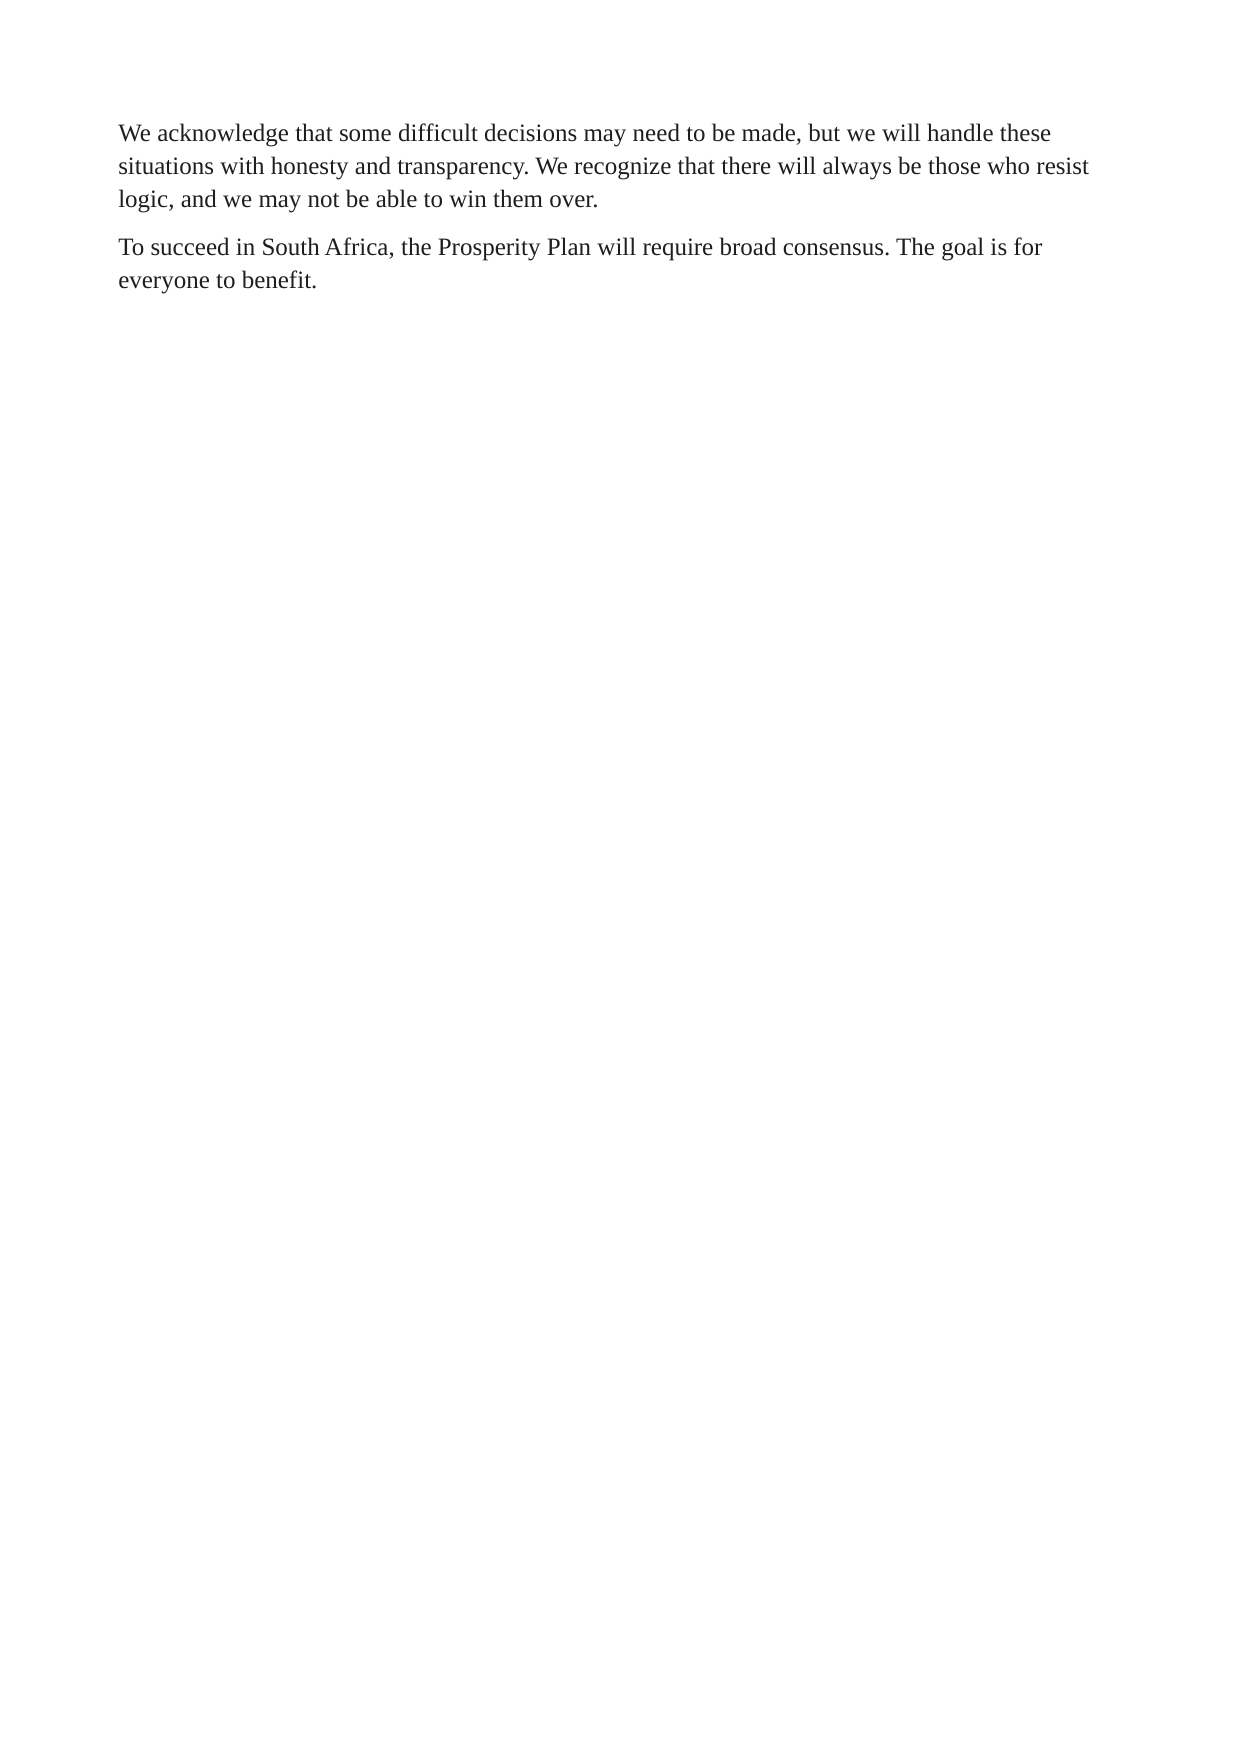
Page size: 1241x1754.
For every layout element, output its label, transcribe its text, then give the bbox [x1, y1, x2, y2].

text We acknowledge that some difficult decisions may need to be made, but we will handle these situations with honesty and transparency. We recognize that there will always be those who resist logic, and we may not be able to win them over. [118, 118, 1122, 213]
text To succeed in South Africa, the Prosperity Plan will require broad consensus. The goal is for everyone to benefit. [118, 232, 1122, 293]
